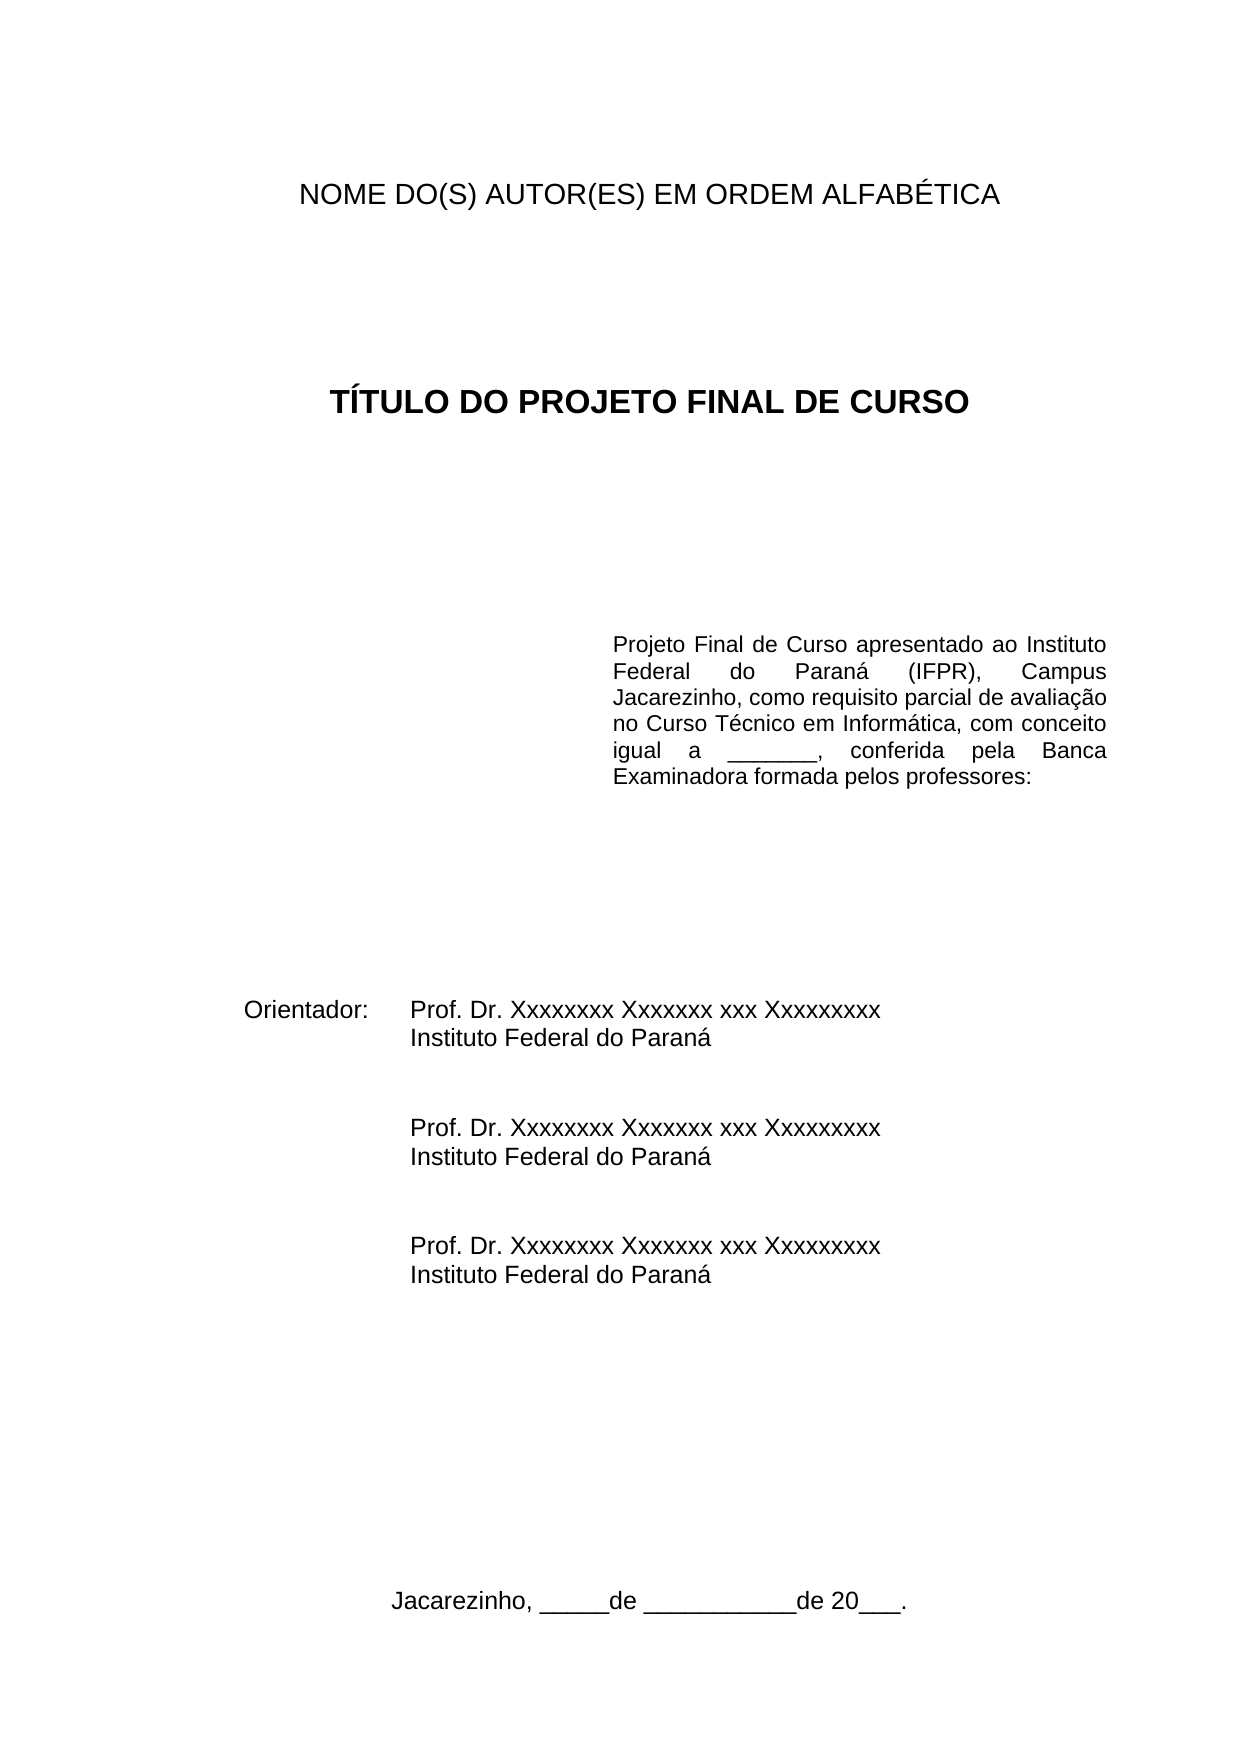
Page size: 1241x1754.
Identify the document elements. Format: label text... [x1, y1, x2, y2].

text Projeto Final de Curso apresentado ao Instituto Federal do Paraná (IFPR), Campus Jacarezinho, como requisito parcial de avaliação no Curso Técnico em Informática, com conceito igual a _______, conferida pela Banca Examinadora formada pelos professores: [613, 631, 1107, 789]
table_cell Prof. Dr. Xxxxxxxx Xxxxxxx xxx Xxxxxxxxx Instituto Federal do Paraná [399, 1231, 1067, 1349]
table_header Prof. Dr. Xxxxxxxx Xxxxxxx xxx Xxxxxxxxx Instituto Federal do Paraná [399, 995, 1067, 1113]
table_header Orientador: [233, 995, 399, 1113]
text título DO PROJETO FINAL DE CURSO [177, 382, 1122, 420]
table_cell [233, 1113, 399, 1231]
text nome do(s) autor(es) em ordem alfabética [177, 177, 1122, 211]
table_cell [233, 1231, 399, 1349]
table_cell Prof. Dr. Xxxxxxxx Xxxxxxx xxx Xxxxxxxxx Instituto Federal do Paraná [399, 1113, 1067, 1231]
text Jacarezinho, _____de ___________de 20___. [177, 1586, 1122, 1615]
